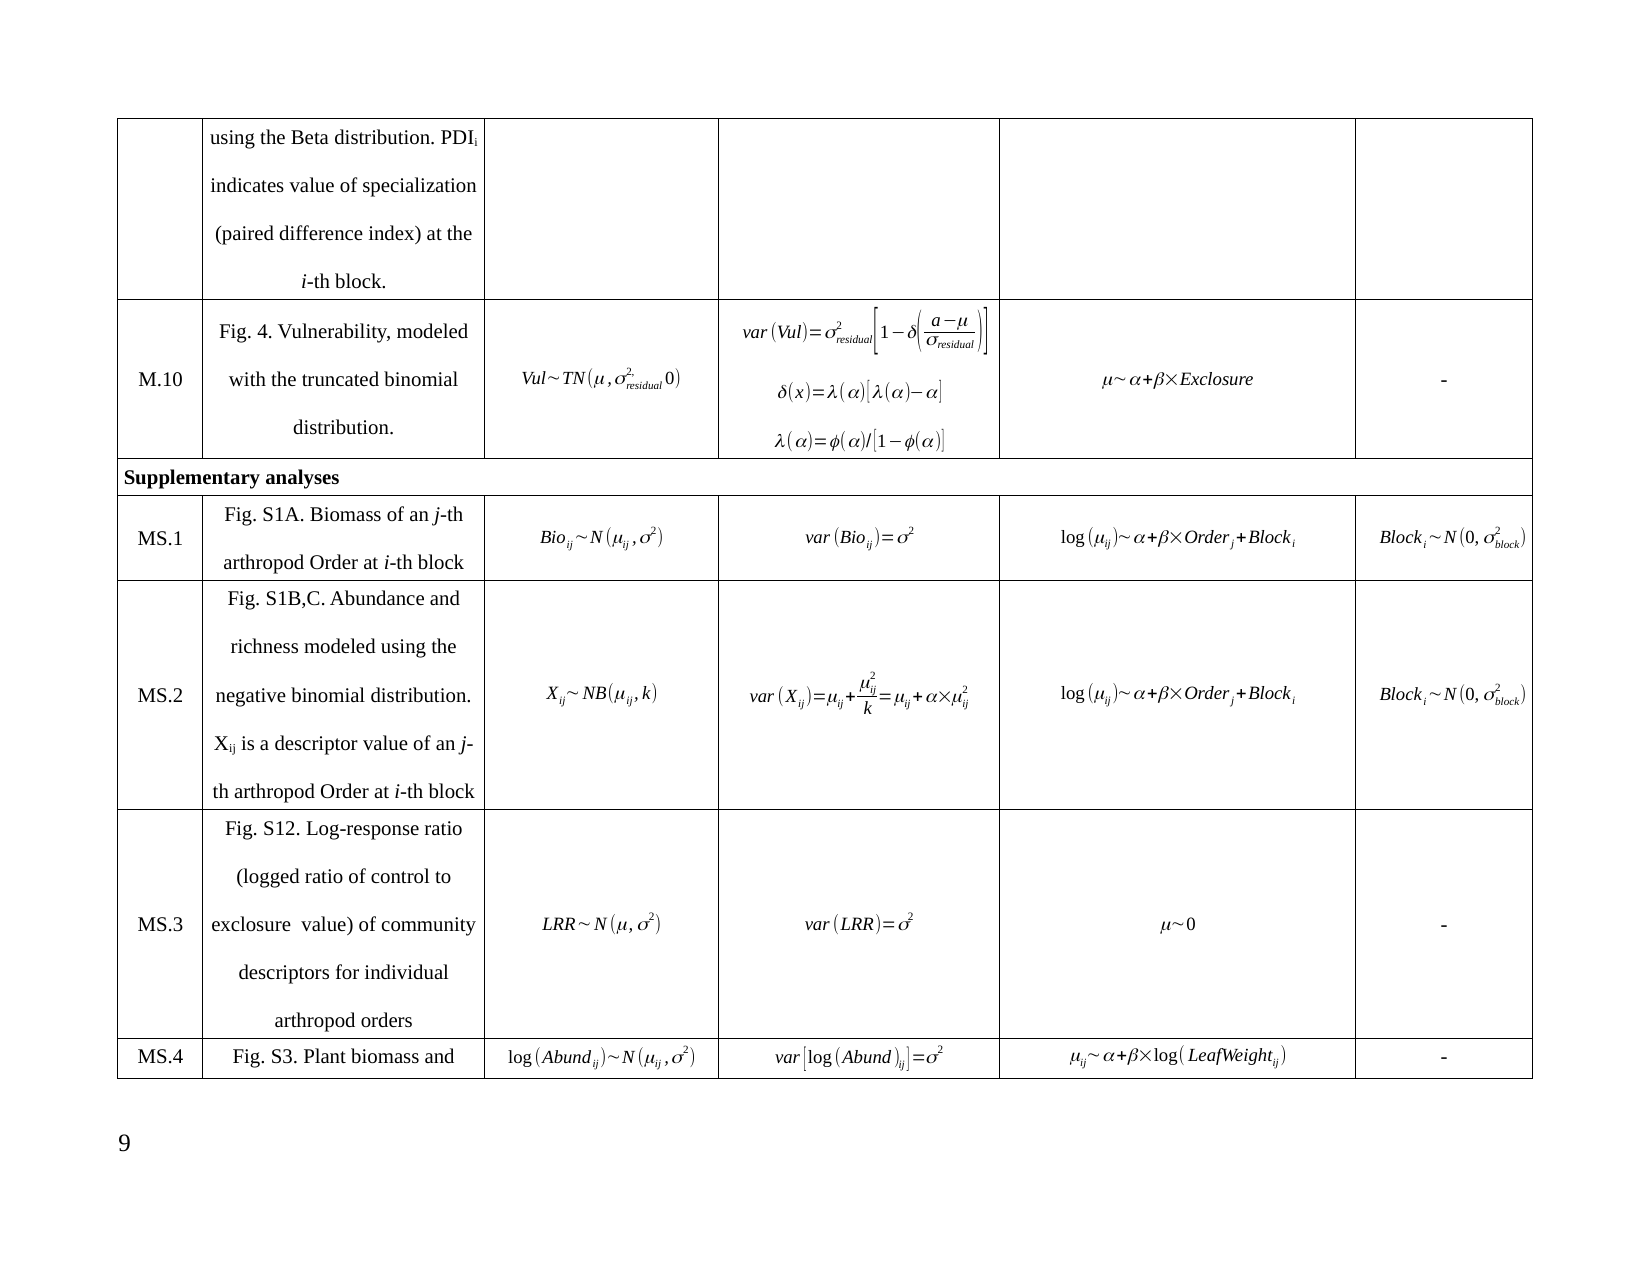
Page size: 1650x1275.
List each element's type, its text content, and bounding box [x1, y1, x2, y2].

table_cell [485, 810, 718, 1038]
table_cell [1000, 496, 1355, 579]
table_cell Fig. 4. Vulnerability, modeled with the truncated binomial distribution. [203, 300, 484, 458]
table_cell [719, 1039, 999, 1077]
table_cell MS.2 [118, 581, 202, 809]
table_cell Fig. S1B,C. Abundance and richness modeled using the negative binomial distribution. Xij is a descriptor value of an j-th arthropod Order at i-th block [203, 581, 484, 809]
table_cell Supplementary analyses [118, 459, 1532, 495]
table_cell [485, 1039, 718, 1077]
table_cell - [1356, 810, 1532, 1038]
table_cell [1000, 581, 1355, 809]
table_cell [485, 581, 718, 809]
table_cell [719, 810, 999, 1038]
table_cell [118, 119, 202, 299]
table_cell Fig. S1A. Biomass of an j-th arthropod Order at i-th block [203, 496, 484, 579]
table_cell [485, 119, 718, 299]
table_cell - [1356, 1039, 1532, 1077]
table_cell [1000, 810, 1355, 1038]
table_cell MS.3 [118, 810, 202, 1038]
table_cell [719, 119, 999, 299]
table_cell Fig. S12. Log-response ratio (logged ratio of control to exclosure value) of community descriptors for individual arthropod orders [203, 810, 484, 1038]
table_cell [719, 581, 999, 809]
table_cell [1356, 496, 1532, 579]
table_cell [1356, 581, 1532, 809]
table_cell [1000, 119, 1355, 299]
table_cell [719, 300, 999, 458]
table_cell M.10 [118, 300, 202, 458]
table_cell [1356, 119, 1532, 299]
table_cell [1000, 300, 1355, 458]
table_cell Fig. S3. Plant biomass and [203, 1039, 484, 1077]
table_cell - [1356, 300, 1532, 458]
table_cell [485, 300, 718, 458]
table_cell [1000, 1039, 1355, 1077]
table_cell MS.1 [118, 496, 202, 579]
table_cell [719, 496, 999, 579]
table_cell MS.4 [118, 1039, 202, 1077]
table_cell [485, 496, 718, 579]
table_cell using the Beta distribution. PDIi indicates value of specialization (paired difference index) at the i-th block. [203, 119, 484, 299]
